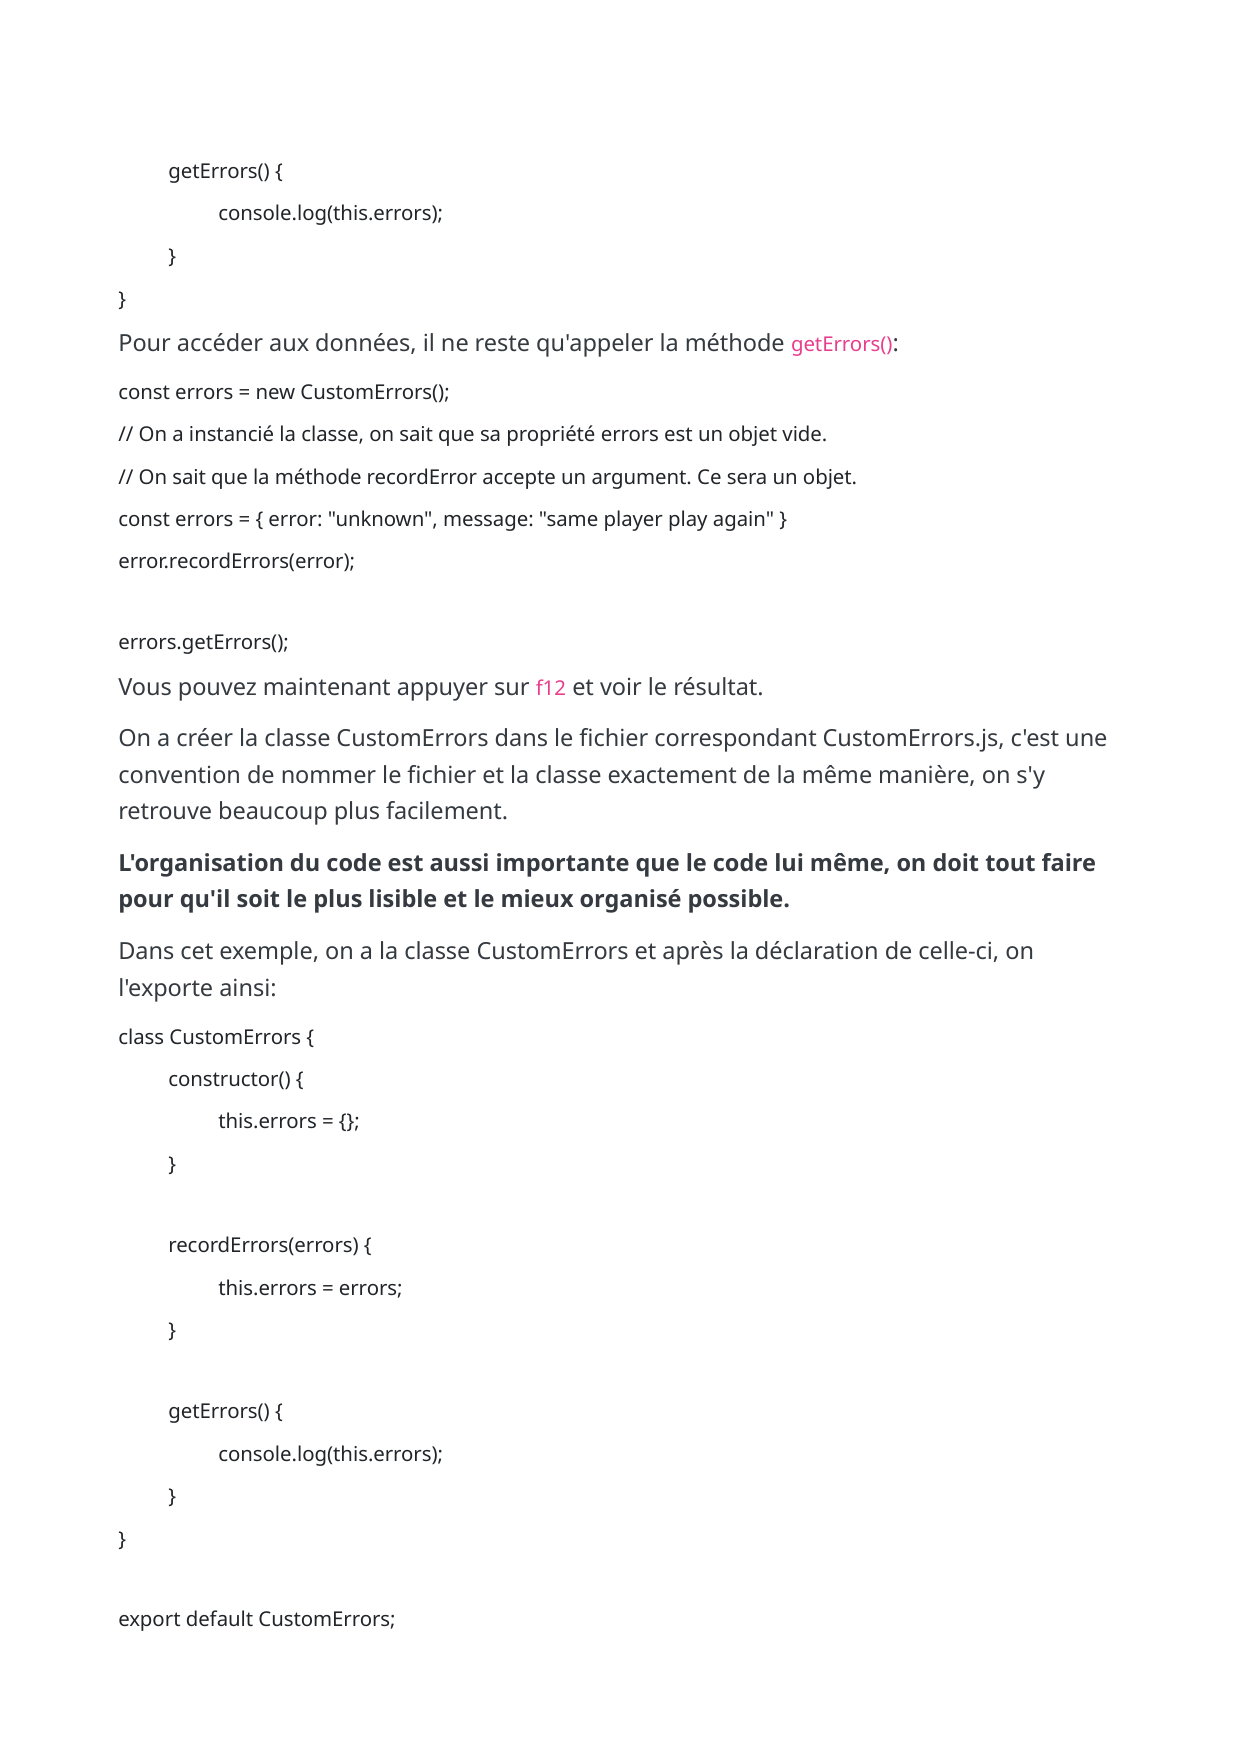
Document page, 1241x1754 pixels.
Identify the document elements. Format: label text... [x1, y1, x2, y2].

text Pour accéder aux données, il ne reste qu'appeler la méthode getErrors(): [118, 326, 1122, 358]
text } [118, 1524, 1122, 1552]
text console.log(this.errors); [118, 1439, 1122, 1467]
text errors.getErrors(); [118, 627, 1122, 655]
text error.recordErrors(error); [118, 547, 1122, 575]
text getErrors() { [118, 1397, 1122, 1425]
text this.errors = errors; [118, 1273, 1122, 1301]
text this.errors = {}; [118, 1107, 1122, 1135]
text } [118, 242, 1122, 269]
text Vous pouvez maintenant appuyer sur f12 et voir le résultat. [118, 670, 1122, 702]
text L'organisation du code est aussi importante que le code lui même, on doit tout faire pour qu'il soit le plus lisible et le mieux organisé possible. [118, 846, 1122, 915]
text } [118, 1316, 1122, 1344]
text On a créer la classe CustomErrors dans le fichier correspondant CustomErrors.js, c'est une convention de nommer le fichier et la classe exactement de la même manière, on s'y retrouve beaucoup plus facilement. [118, 721, 1122, 827]
text } [118, 284, 1122, 312]
text recordErrors(errors) { [118, 1231, 1122, 1259]
text getErrors() { [118, 156, 1122, 184]
text export default CustomErrors; [118, 1605, 1122, 1633]
text // On sait que la méthode recordError accepte un argument. Ce sera un objet. [118, 462, 1122, 490]
text const errors = { error: "unknown", message: "same player play again" } [118, 505, 1122, 532]
text // On a instancié la classe, on sait que sa propriété errors est un objet vide. [118, 420, 1122, 448]
text console.log(this.errors); [118, 199, 1122, 227]
text class CustomErrors { [118, 1022, 1122, 1050]
text const errors = new CustomErrors(); [118, 378, 1122, 406]
text constructor() { [118, 1064, 1122, 1093]
text Dans cet exemple, on a la classe CustomErrors et après la déclaration de celle-ci, on l'exporte ainsi: [118, 934, 1122, 1003]
text } [118, 1150, 1122, 1178]
text } [118, 1482, 1122, 1510]
